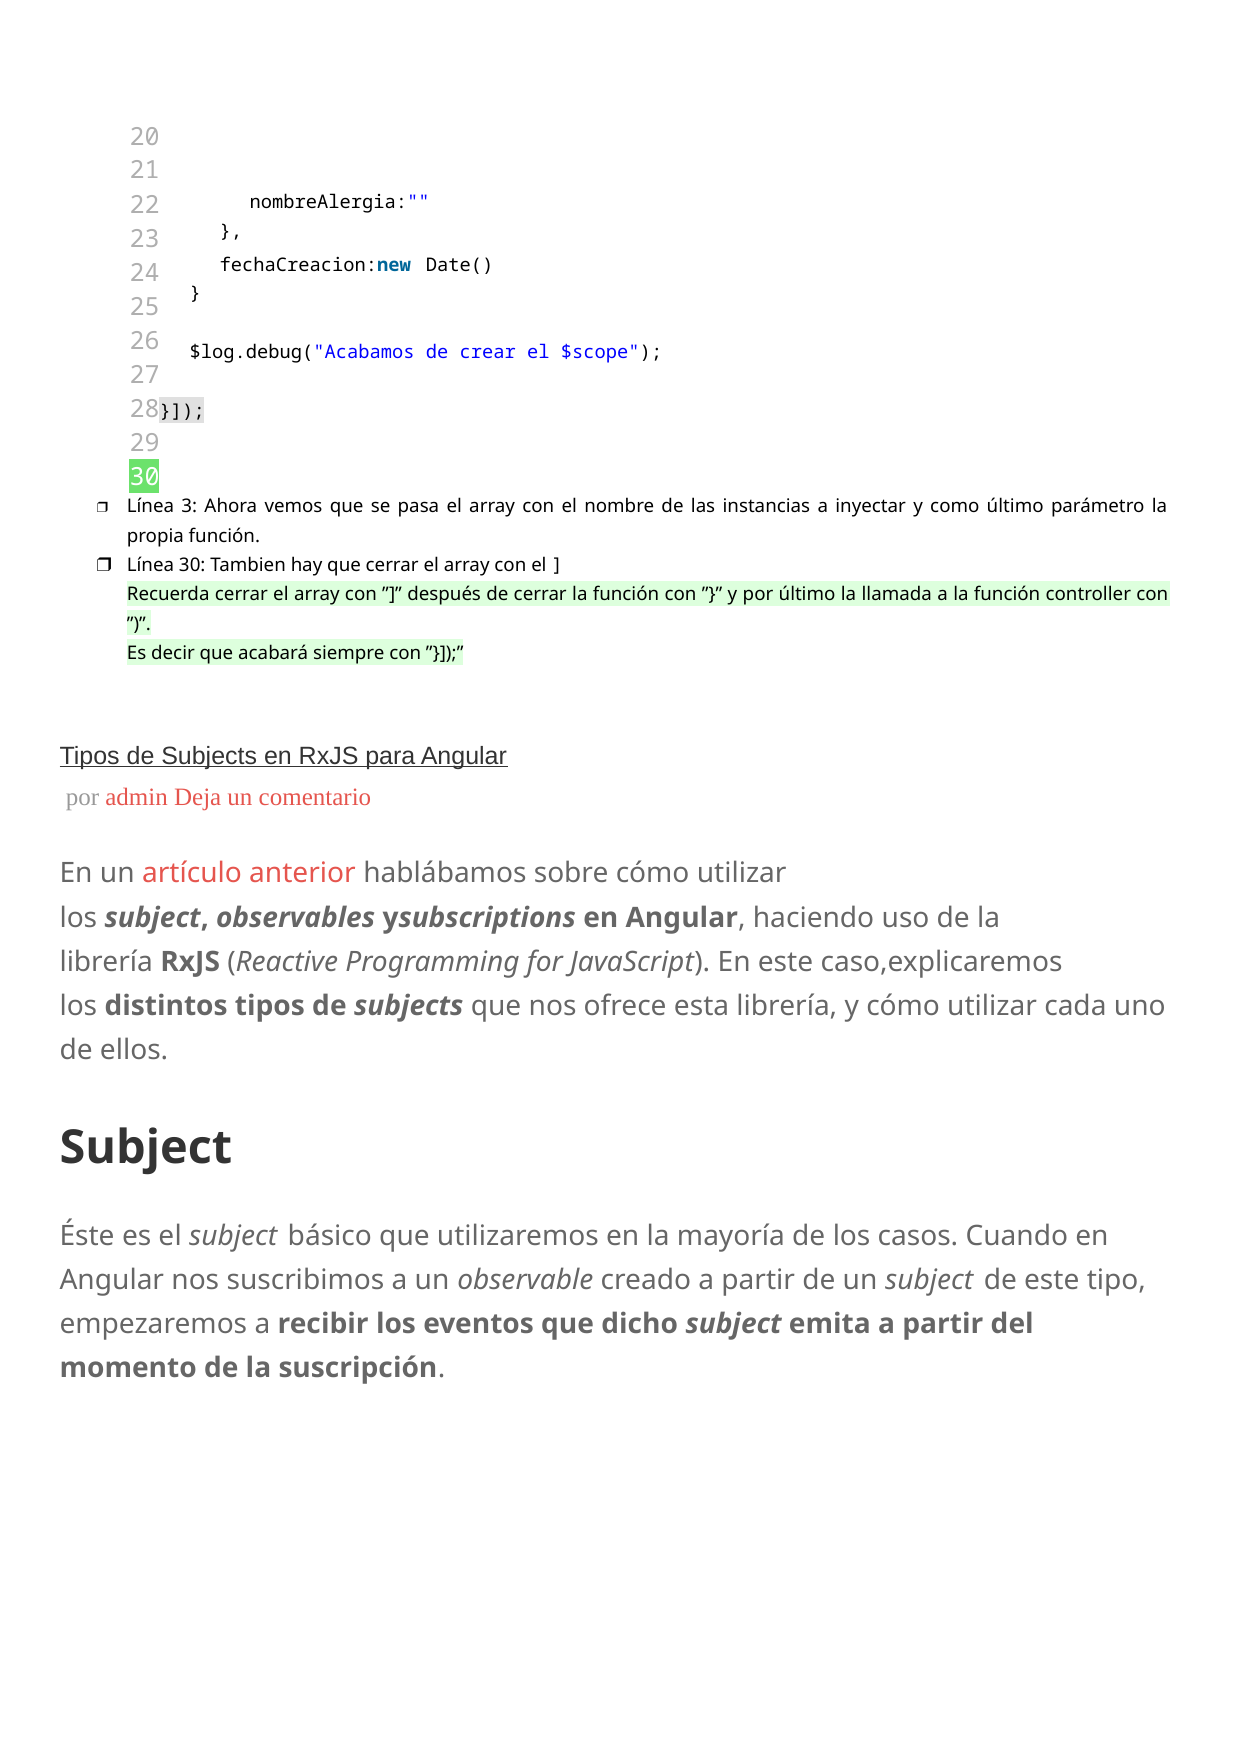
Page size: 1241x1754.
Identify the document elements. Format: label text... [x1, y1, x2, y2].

text En un artículo anterior hablábamos sobre cómo utilizar los subject, observables ysubscriptions en Angular, haciendo uso de la librería RxJS (Reactive Programming for JavaScript). En este caso,explicaremos los distintos tipos de subjects que nos ofrece esta librería, y cómo utilizar cada uno de ellos. [59, 853, 1170, 1067]
table_header 20 21 22 23 24 25 26 27 28 29 30 [127, 118, 159, 493]
list Línea 3: Ahora vemos que se pasa el array con el nombre de las instancias a inyectar y como último parámetro la propia función. [127, 493, 1170, 548]
subtitle Tipos de Subjects en RxJS para Angular [59, 741, 1170, 770]
text Éste es el subject básico que utilizaremos en la mayoría de los casos. Cuando en Angular nos suscribimos a un observable creado a partir de un subject de este tipo, empezaremos a recibir los eventos que dicho subject emita a partir del momento de la suscripción. [59, 1215, 1170, 1386]
list Línea 30: Tambien hay que cerrar el array con el ] [127, 551, 1170, 577]
text Es decir que acabará siempre con ”}]);” [127, 639, 1170, 665]
text Recuerda cerrar el array con ”]” después de cerrar la función con ”}” y por último la llamada a la función controller con ”)”. [127, 581, 1170, 635]
subtitle Subject [59, 1114, 1170, 1178]
table_header nombreAlergia:"" }, fechaCreacion:new Date() } $log.debug("Acabamos de crear el $scope"); }]); [159, 118, 990, 493]
text por admin Deja un comentario [59, 782, 1170, 811]
